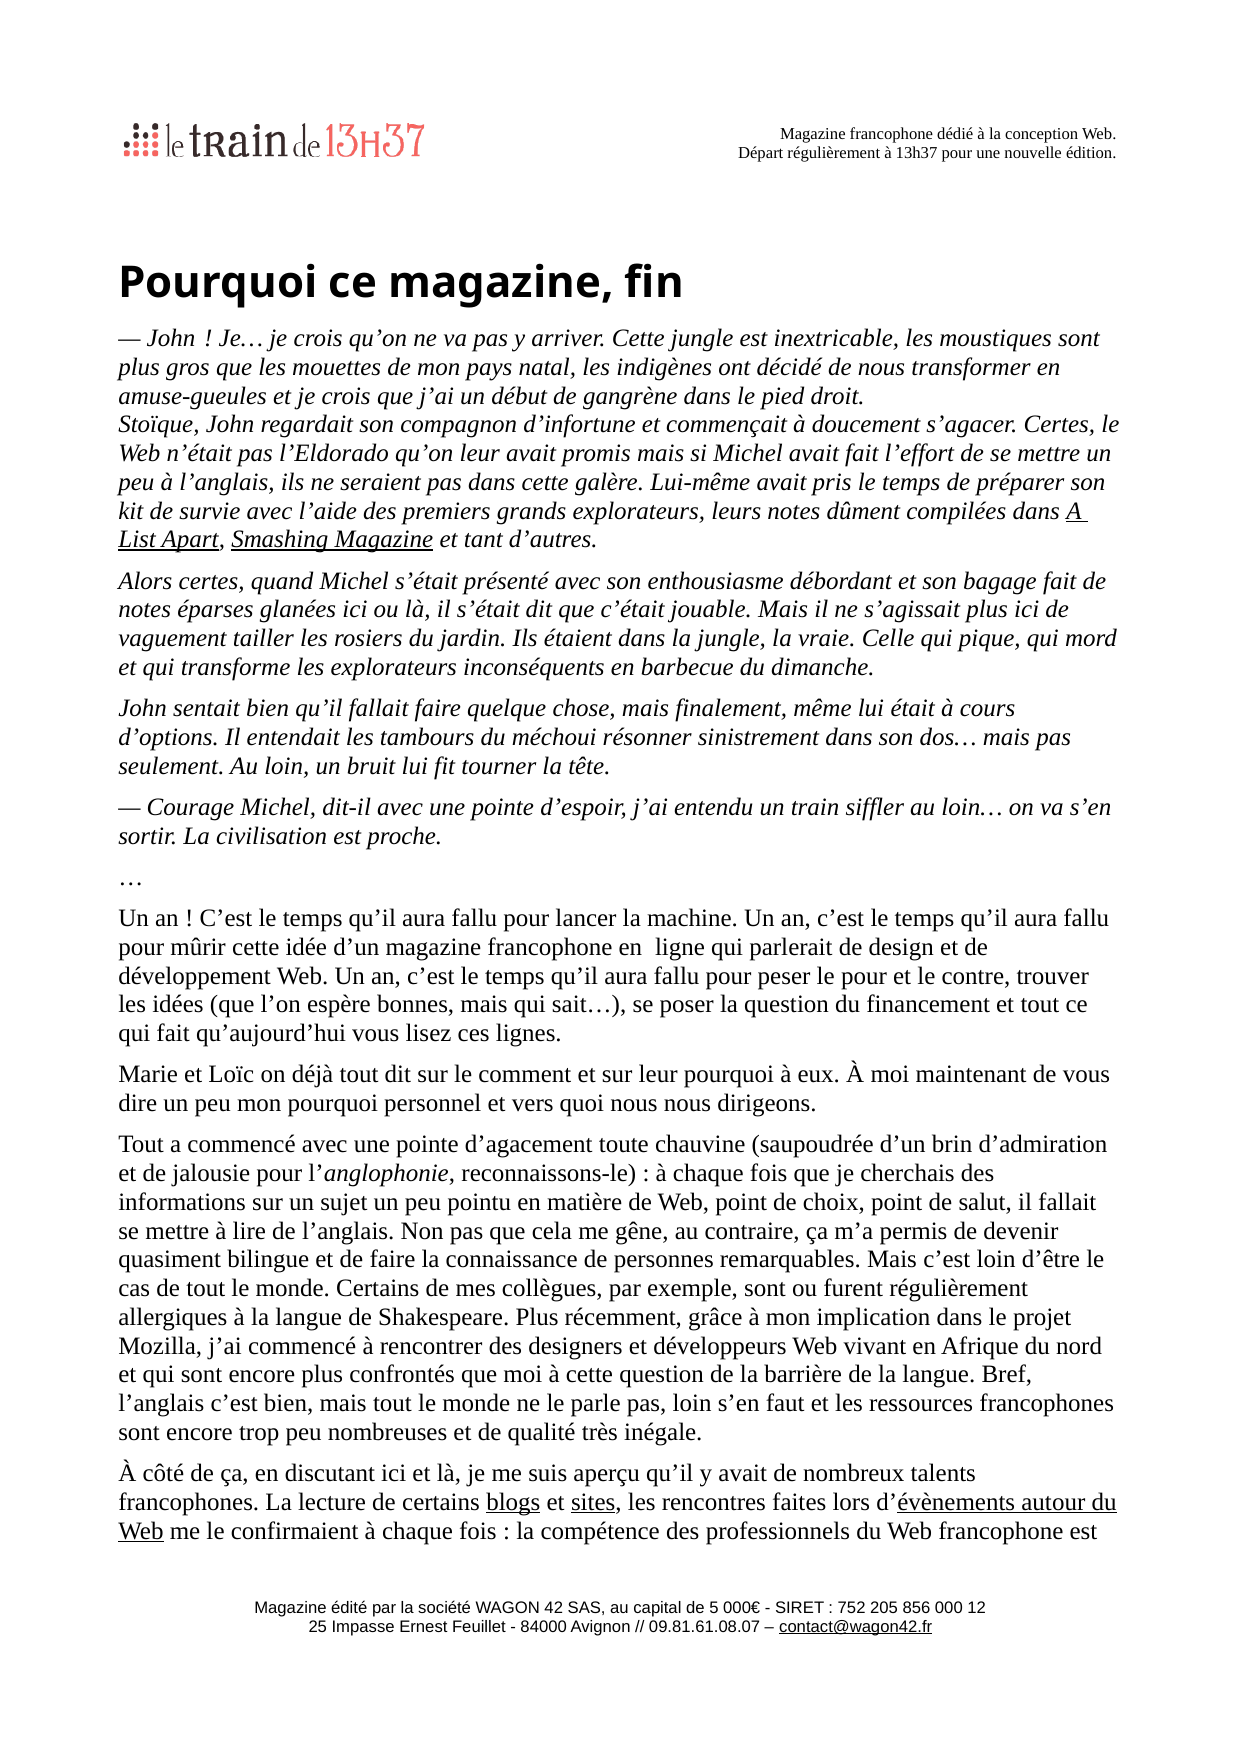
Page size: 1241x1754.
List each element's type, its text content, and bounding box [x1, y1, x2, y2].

text À côté de ça, en discutant ici et là, je me suis aperçu qu’il y avait de nombreux talents francophones. La lecture de certains blogs et sites, les rencontres faites lors d’évènements autour du Web me le confirmaient à chaque fois : la compétence des professionnels du Web francophone est [118, 1458, 1122, 1544]
text Alors certes, quand Michel s’était présenté avec son enthousiasme débordant et son bagage fait de notes éparses glanées ici ou là, il s’était dit que c’était jouable. Mais il ne s’agissait plus ici de vaguement tailler les rosiers du jardin. Ils étaient dans la jungle, la vraie. Celle qui pique, qui mord et qui transforme les explorateurs inconséquents en barbecue du dimanche. [118, 566, 1122, 681]
text — John ! Je… je crois qu’on ne va pas y arriver. Cette jungle est inextricable, les moustiques sont plus gros que les mouettes de mon pays natal, les indigènes ont décidé de nous transformer en amuse-gueules et je crois que j’ai un début de gangrène dans le pied droit. [118, 323, 1122, 409]
text Stoïque, John regardait son compagnon d’infortune et commençait à doucement s’agacer. Certes, le Web n’était pas l’Eldorado qu’on leur avait promis mais si Michel avait fait l’effort de se mettre un peu à l’anglais, ils ne seraient pas dans cette galère. Lui-même avait pris le temps de préparer son kit de survie avec l’aide des premiers grands explorateurs, leurs notes dûment compilées dans A List Apart, Smashing Magazine et tant d’autres. [118, 409, 1122, 553]
text … [118, 862, 1122, 891]
text Marie et Loïc on déjà tout dit sur le comment et sur leur pourquoi à eux. À moi maintenant de vous dire un peu mon pourquoi personnel et vers quoi nous nous dirigeons. [118, 1059, 1122, 1117]
text — Courage Michel, dit-il avec une pointe d’espoir, j’ai entendu un train siffler au loin… on va s’en sortir. La civilisation est proche. [118, 792, 1122, 849]
text Un an ! C’est le temps qu’il aura fallu pour lancer la machine. Un an, c’est le temps qu’il aura fallu pour mûrir cette idée d’un magazine francophone en ligne qui parlerait de design et de développement Web. Un an, c’est le temps qu’il aura fallu pour peser le pour et le contre, trouver les idées (que l’on espère bonnes, mais qui sait…), se poser la question du financement et tout ce qui fait qu’aujourd’hui vous lisez ces lignes. [118, 903, 1122, 1047]
text John sentait bien qu’il fallait faire quelque chose, mais finalement, même lui était à cours d’options. Il entendait les tambours du méchoui résonner sinistrement dans son dos… mais pas seulement. Au loin, un bruit lui fit tourner la tête. [118, 693, 1122, 779]
picture [123, 123, 425, 157]
text Tout a commencé avec une pointe d’agacement toute chauvine (saupoudrée d’un brin d’admiration et de jalousie pour l’anglophonie, reconnaissons-le) : à chaque fois que je cherchais des informations sur un sujet un peu pointu en matière de Web, point de choix, point de salut, il fallait se mettre à lire de l’anglais. Non pas que cela me gêne, au contraire, ça m’a permis de devenir quasiment bilingue et de faire la connaissance de personnes remarquables. Mais c’est loin d’être le cas de tout le monde. Certains de mes collègues, par exemple, sont ou furent régulièrement allergiques à la langue de Shakespeare. Plus récemment, grâce à mon implication dans le projet Mozilla, j’ai commencé à rencontrer des designers et développeurs Web vivant en Afrique du nord et qui sont encore plus confrontés que moi à cette question de la barrière de la langue. Bref, l’anglais c’est bien, mais tout le monde ne le parle pas, loin s’en faut et les ressources francophones sont encore trop peu nombreuses et de qualité très inégale. [118, 1129, 1122, 1446]
subtitle Pourquoi ce magazine, fin [118, 251, 1122, 311]
